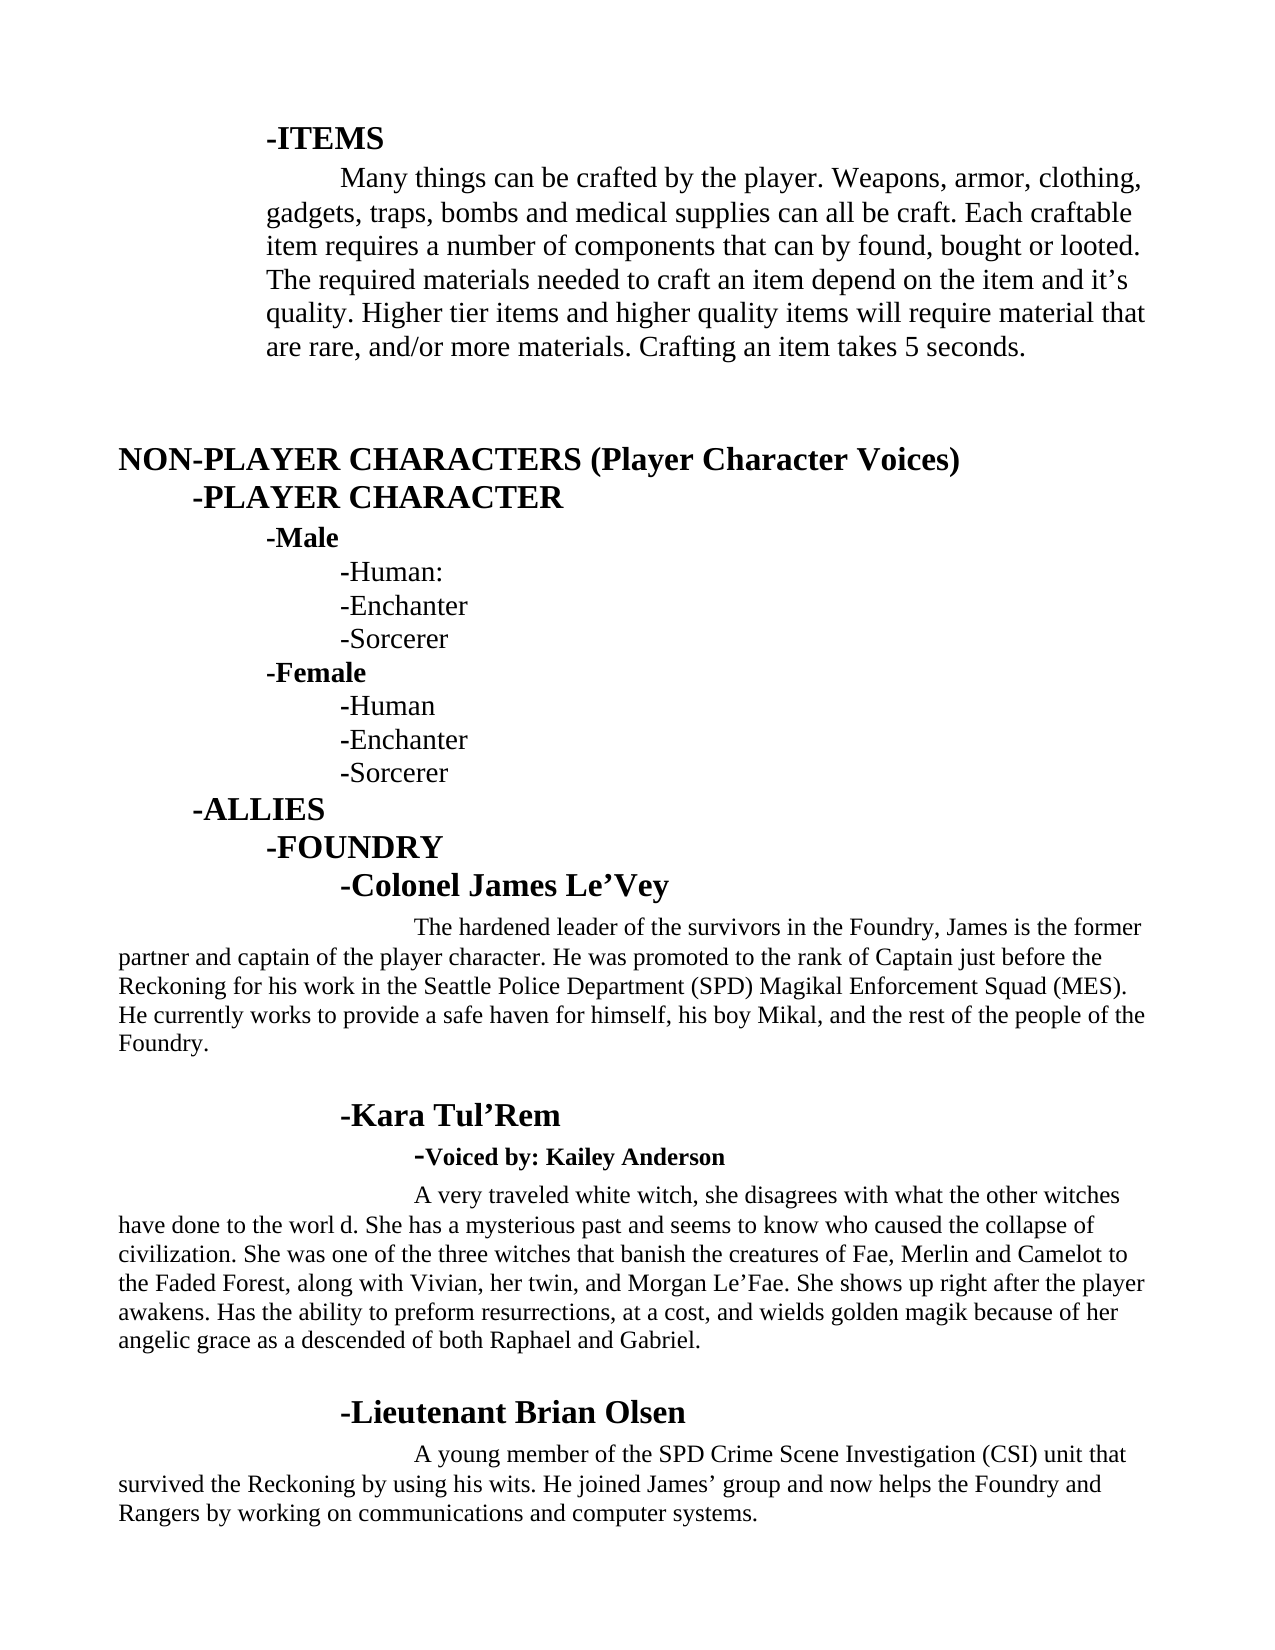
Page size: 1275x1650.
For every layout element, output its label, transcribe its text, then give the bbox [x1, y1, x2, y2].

text -ITEMS [118, 118, 1157, 156]
text -Enchanter [118, 588, 1157, 621]
text -ALLIES [118, 789, 1157, 827]
text -Colonel James Le’Vey [118, 866, 1157, 904]
text -Male [118, 516, 1157, 554]
text -Human [118, 688, 1157, 722]
text NON-PLAYER CHARACTERS (Player Character Voices) [118, 401, 1157, 477]
text -Enchanter [118, 722, 1157, 755]
text A young member of the SPD Crime Scene Investigation (CSI) unit that survived the Reckoning by using his wits. He joined James’ group and now helps the Foundry and Rangers by working on communications and computer systems. [118, 1431, 1157, 1527]
text -Sorcerer [118, 755, 1157, 789]
text The hardened leader of the survivors in the Foundry, James is the former partner and captain of the player character. He was promoted to the rank of Captain just before the Reckoning for his work in the Seattle Police Department (SPD) Magikal Enforcement Squad (MES). He currently works to provide a safe haven for himself, his boy Mikal, and the rest of the people of the Foundry. [118, 904, 1157, 1057]
text -FOUNDRY [118, 827, 1157, 866]
text Many things can be crafted by the player. Weapons, armor, clothing, gadgets, traps, bombs and medical supplies can all be craft. Each craftable item requires a number of components that can by found, bought or looted. The required materials needed to craft an item depend on the item and it’s quality. Higher tier items and higher quality items will require material that are rare, and/or more materials. Crafting an item takes 5 seconds. [118, 156, 1157, 362]
text -PLAYER CHARACTER [118, 477, 1157, 516]
text -Female [118, 655, 1157, 688]
text -Human: [118, 554, 1157, 588]
text -Kara Tul’Rem [118, 1096, 1157, 1134]
text -Voiced by: Kailey Anderson [118, 1134, 1157, 1172]
text -Lieutenant Brian Olsen [118, 1393, 1157, 1431]
text A very traveled white witch, she disagrees with what the other witches have done to the worl d. She has a mysterious past and seems to know who caused the collapse of civilization. She was one of the three witches that banish the creatures of Fae, Merlin and Camelot to the Faded Forest, along with Vivian, her twin, and Morgan Le’Fae. She shows up right after the player awakens. Has the ability to preform resurrections, at a cost, and wields golden magik because of her angelic grace as a descended of both Raphael and Gabriel. [118, 1172, 1157, 1354]
text -Sorcerer [118, 621, 1157, 655]
